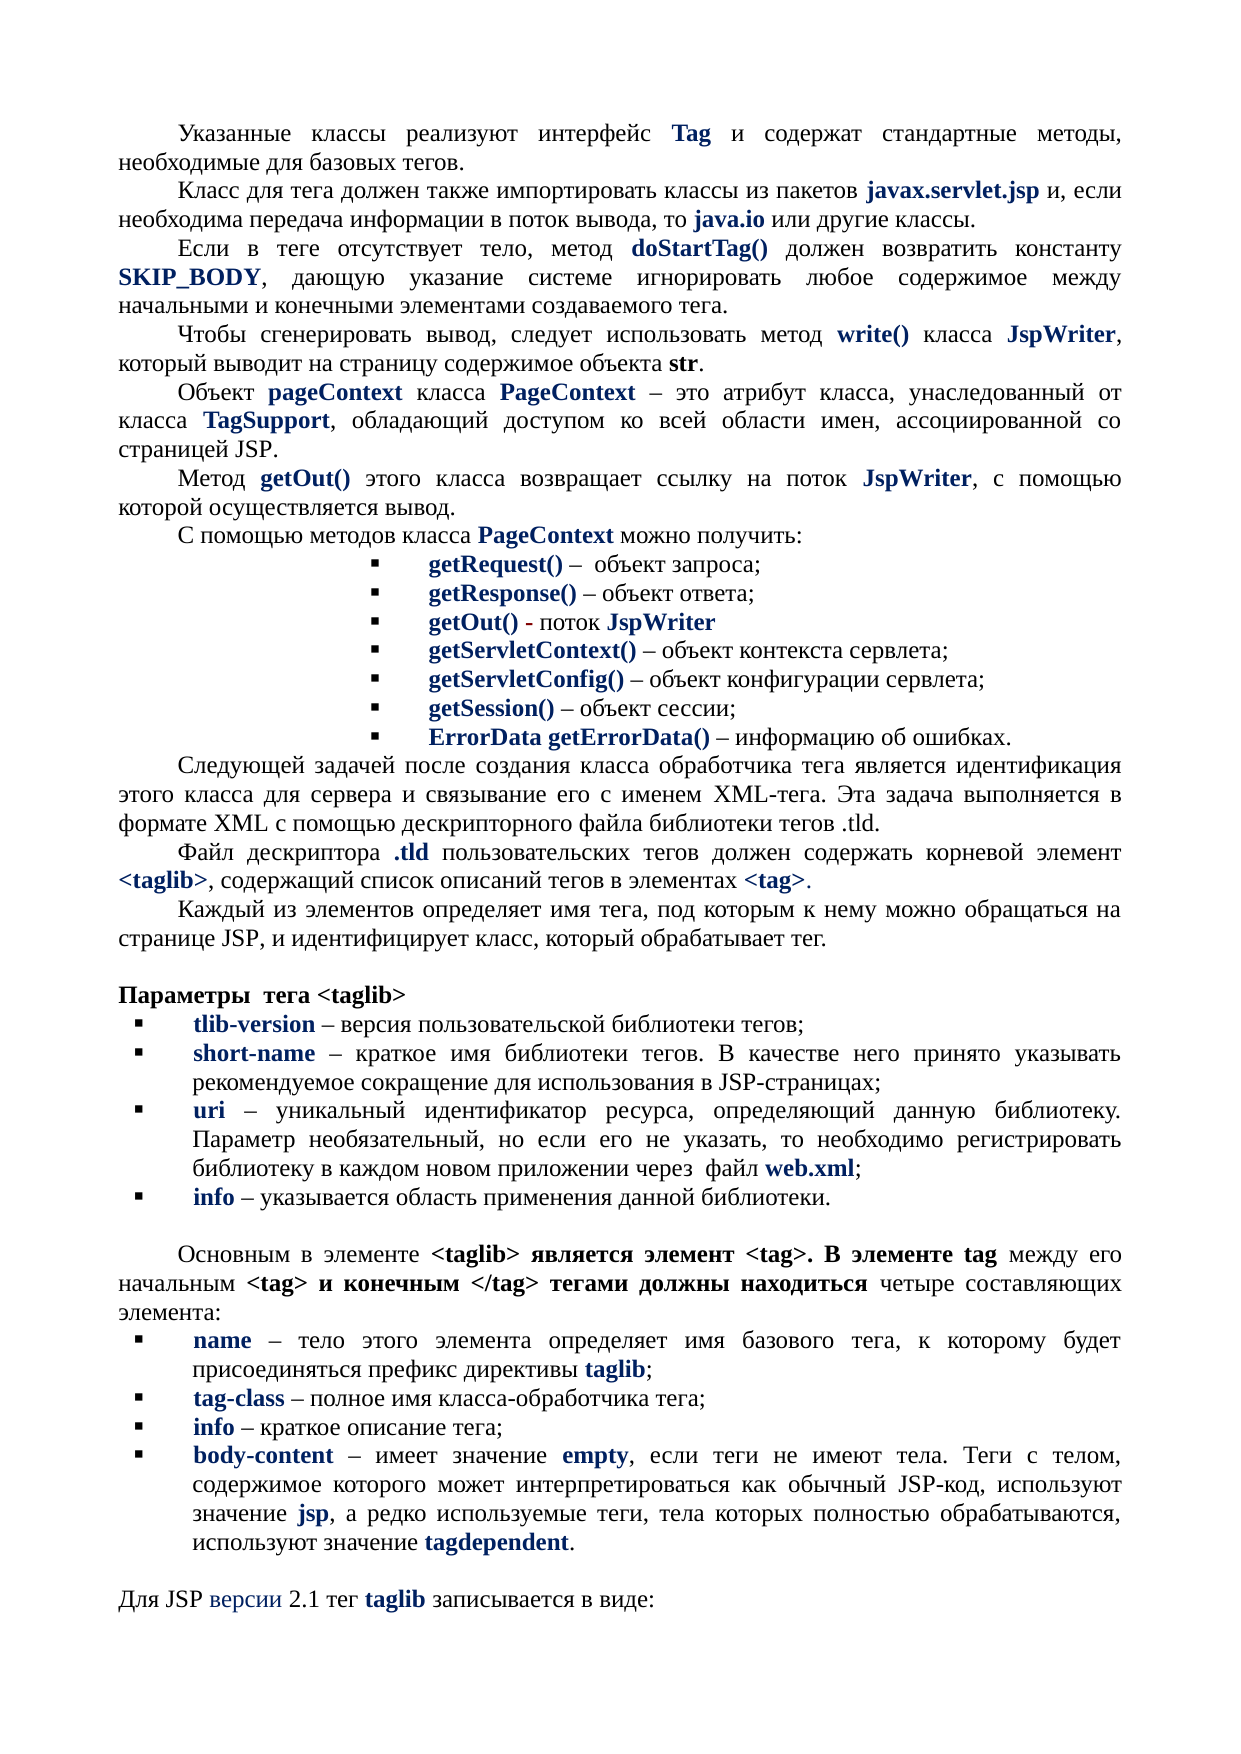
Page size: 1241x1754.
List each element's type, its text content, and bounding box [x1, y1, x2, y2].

text Если в теге отсутствует тело, метод doStartTag() должен возвратить константу SKIP_BODY, дающую указание системе игнорировать любое содержимое между начальными и конечными элементами создаваемого тега. [118, 233, 1122, 319]
text Метод getOut() этого класса возвращает ссылку на поток JspWriter, с помощью которой осуществляется вывод. [118, 463, 1122, 521]
text Класс для тега должен также импортировать классы из пакетов javax.servlet.jsp и, если необходима передача информации в поток вывода, то java.io или другие классы. [118, 176, 1122, 233]
text Указанные классы реализуют интерфейс Tag и содержат стандартные методы, необходимые для базовых тегов. [118, 118, 1122, 176]
list name – тело этого элемента определяет имя базового тега, к которому будет присоединяться префикс директивы taglib; [133, 1326, 1122, 1383]
list getServletConfig() – объект конфигурации сервлета; [369, 664, 1122, 693]
list tag-class – полное имя класса-обработчика тега; [133, 1383, 1122, 1412]
text Каждый из элементов определяет имя тега, под которым к нему можно обращаться на странице JSP, и идентифицирует класс, который обрабатывает тег. [118, 894, 1122, 952]
list tlib-version – версия пользовательской библиотеки тегов; [133, 1009, 1122, 1038]
text Файл дескриптора .tld пользовательских тегов должен содержать корневой элемент <taglib>, содержащий список описаний тегов в элементах <tag>. [118, 837, 1122, 894]
text Параметры тега <taglib> [118, 981, 1122, 1009]
list info – указывается область применения данной библиотеки. [133, 1182, 1122, 1211]
text Основным в элементе <taglib> является элемент <tag>. В элементе tag между его начальным <tag> и конечным </tag> тегами должны находиться четыре составляющих элемента: [118, 1239, 1122, 1326]
list info – краткое описание тега; [133, 1412, 1122, 1441]
list getResponse() – объект ответа; [369, 578, 1122, 607]
text Для JSP версии 2.1 тег taglib записывается в виде: [118, 1584, 1122, 1613]
list body-content – имеет значение empty, если теги не имеют тела. Теги с телом, содержимое которого может интерпретироваться как обычный JSP-код, используют значение jsp, а редко используемые теги, тела которых полностью обрабатываются, используют значение tagdependent. [133, 1441, 1122, 1556]
list getOut() - поток JspWriter [369, 607, 1122, 636]
list getServletContext() – объект контекста сервлета; [369, 636, 1122, 664]
text С помощью методов класса PageContext можно получить: [118, 521, 1122, 549]
list getRequest() – объект запроса; [369, 549, 1122, 578]
list getSession() – объект сессии; [369, 693, 1122, 722]
list short-name – краткое имя библиотеки тегов. В качестве него принято указывать рекомендуемое сокращение для использования в JSP-страницах; [133, 1038, 1122, 1096]
text Объект pageContext класса PageContext – это атрибут класса, унаследованный от класса TagSupport, обладающий доступом ко всей области имен, ассоциированной со страницей JSP. [118, 377, 1122, 463]
list uri – уникальный идентификатор ресурса, определяющий данную библиотеку. Параметр необязательный, но если его не указать, то необходимо регистрировать библиотеку в каждом новом приложении через файл web.xml; [133, 1096, 1122, 1182]
text Следующей задачей после создания класса обработчика тега является идентификация этого класса для сервера и связывание его с именем XML-тега. Эта задача выполняется в формате XML с помощью дескрипторного файла библиотеки тегов .tld. [118, 751, 1122, 837]
text Чтобы сгенерировать вывод, следует использовать метод write() класса JspWriter, который выводит на страницу содержимое объекта str. [118, 319, 1122, 377]
list ErrorData getErrorData() – информацию об ошибках. [369, 722, 1122, 751]
